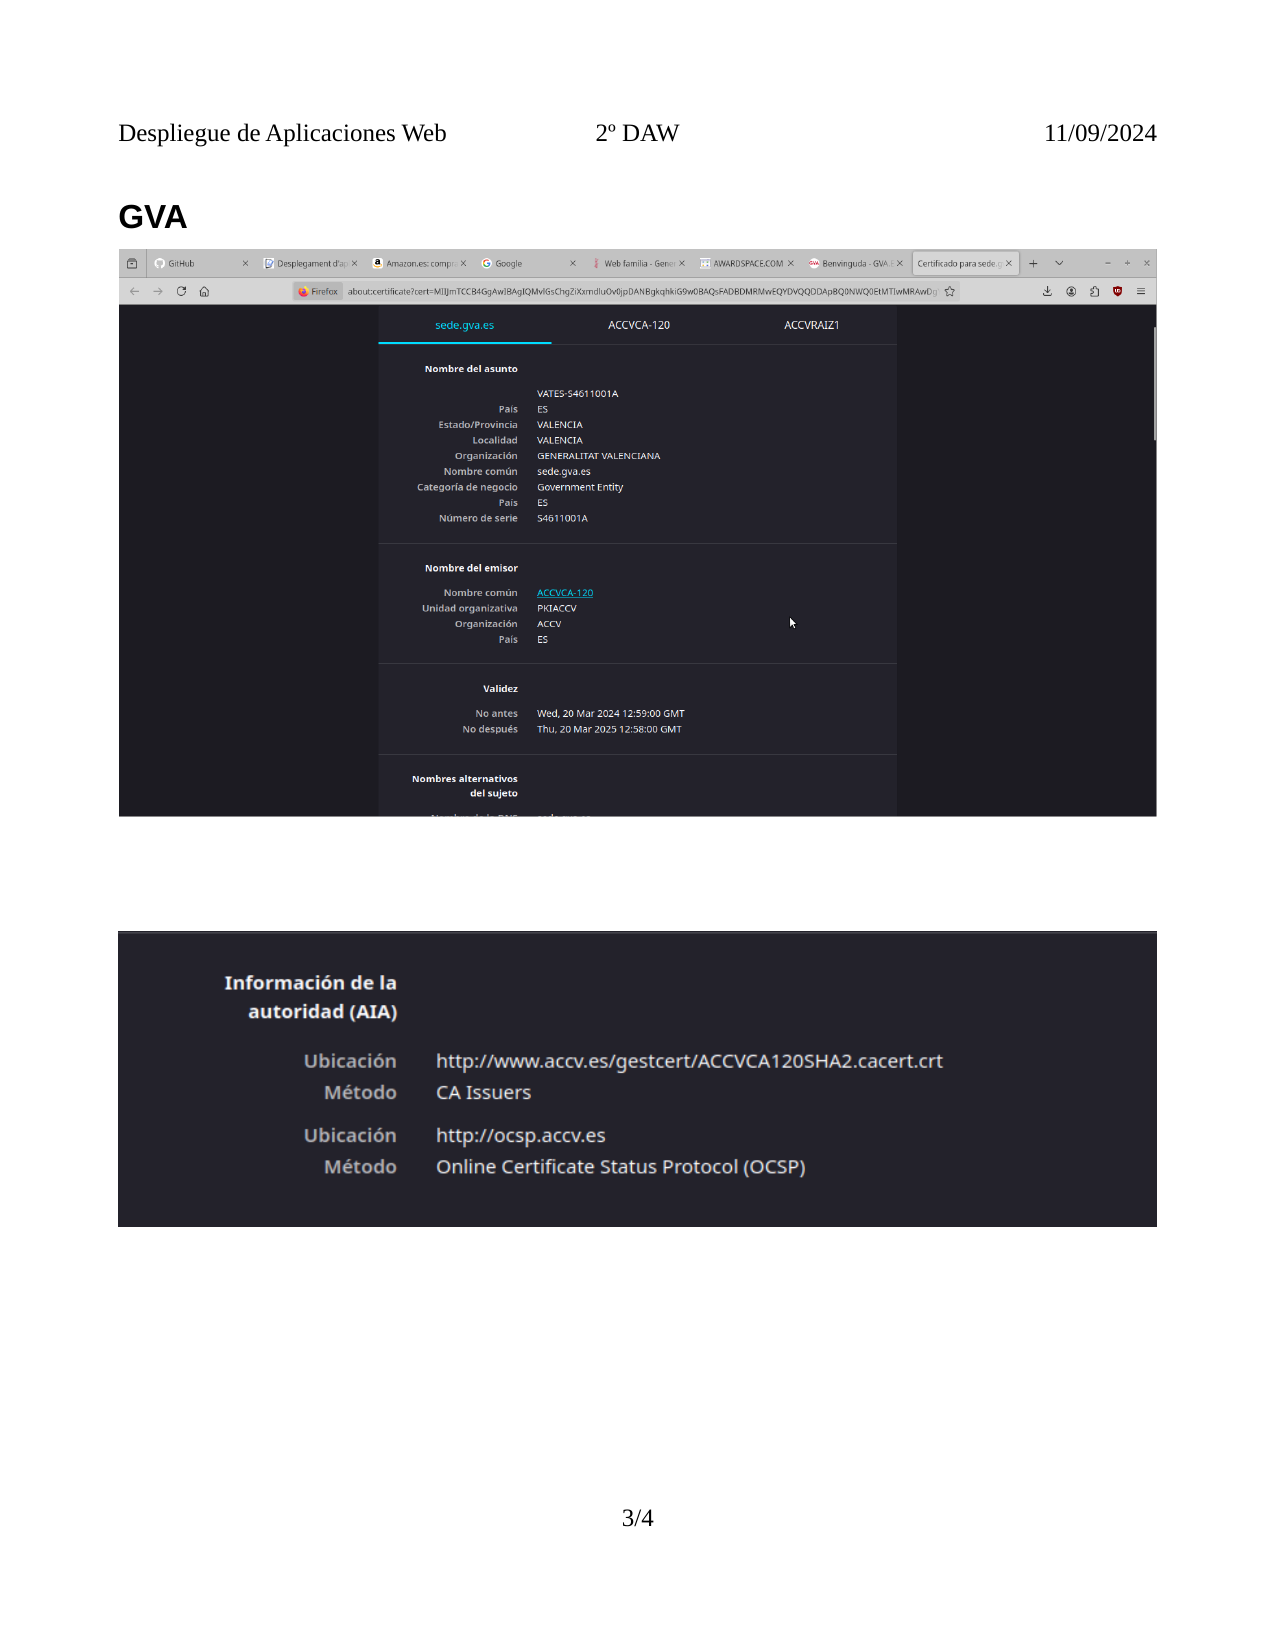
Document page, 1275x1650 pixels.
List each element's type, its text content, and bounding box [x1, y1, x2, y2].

subtitle GVA [118, 197, 1157, 236]
picture [118, 248, 1157, 817]
picture [118, 931, 1157, 1227]
